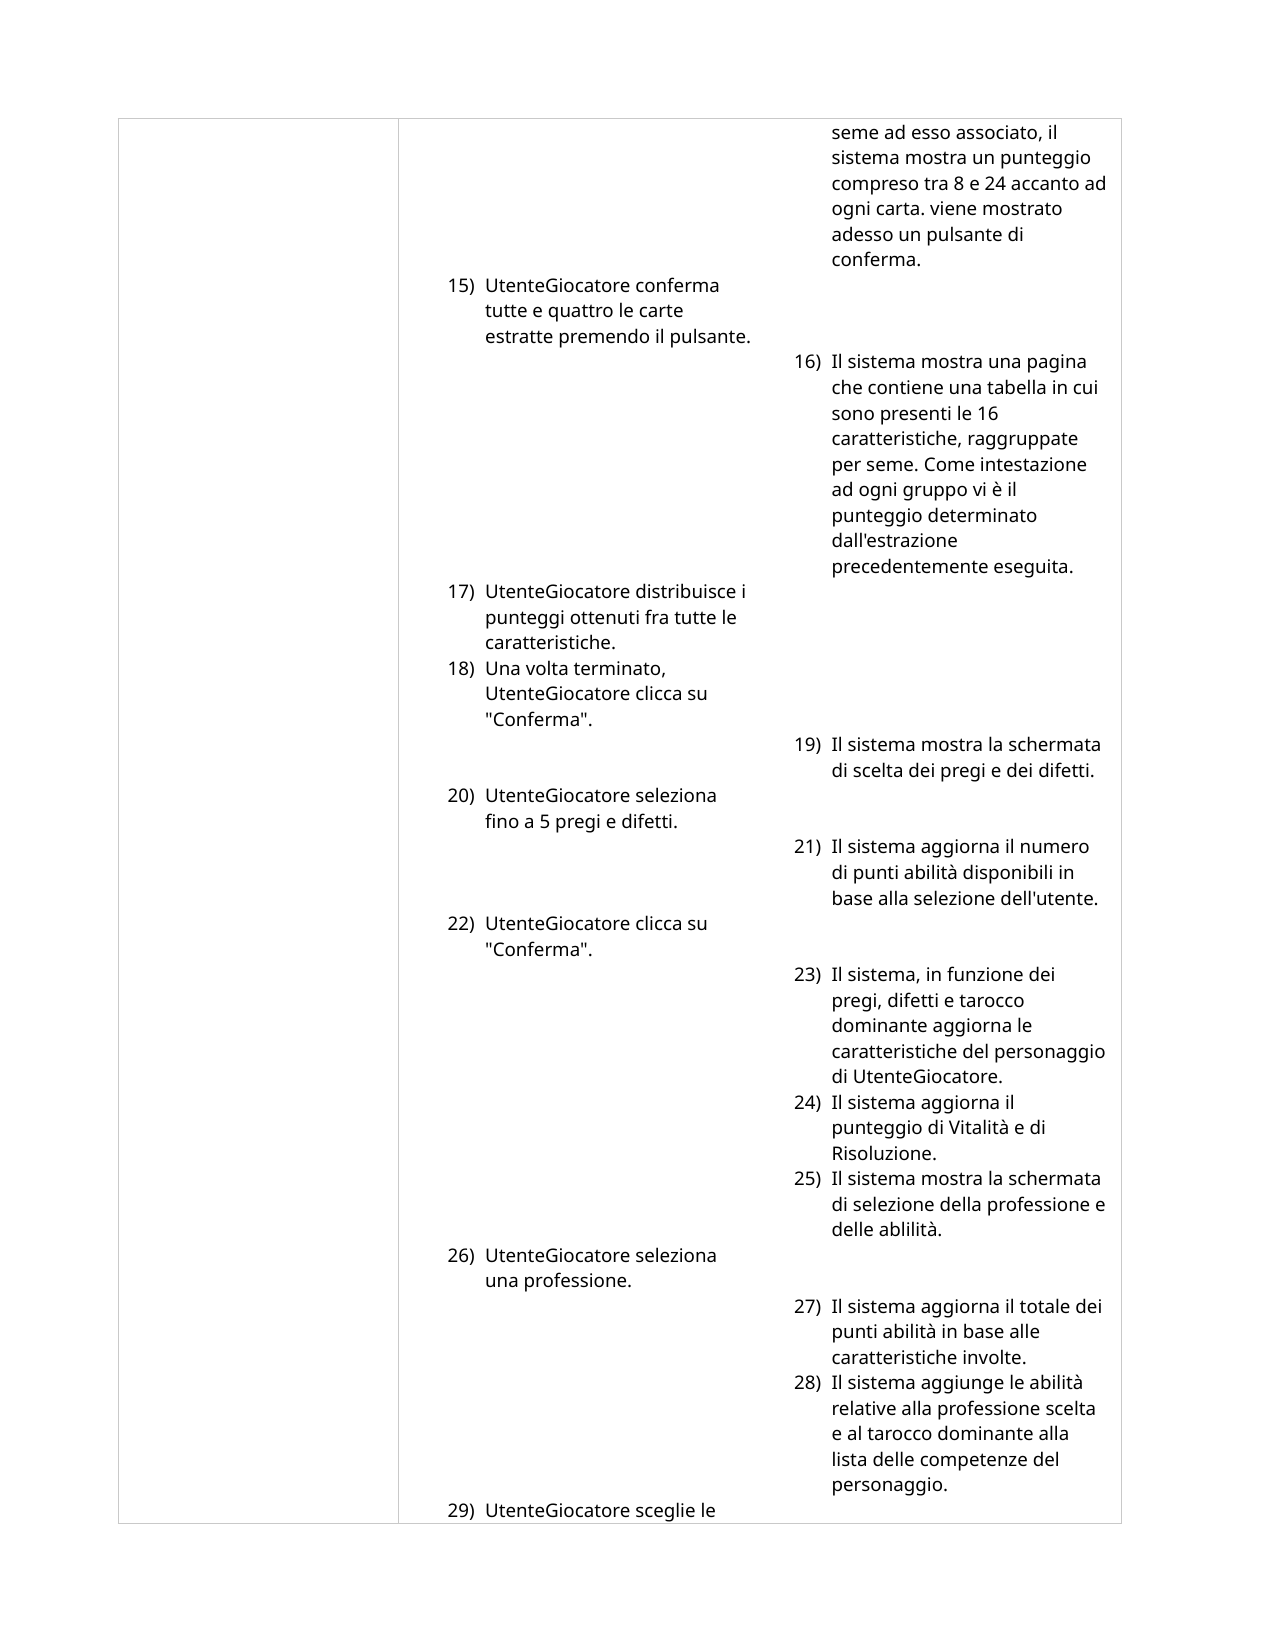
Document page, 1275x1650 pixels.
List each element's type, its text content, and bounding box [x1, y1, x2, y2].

table_cell [119, 119, 398, 1523]
table_cell UTENTE SISTEMA UtenteGiocatore clicca su "CreaPG" in corrispondenza della storia a cui partecipa. Il sistema indirizza UtenteGiocatore alla pagina di creazione personaggio, nella quale è presente un form contenente i campi per le generalità del personaggio. UtenteGiocatore compila i campi con nome, cognome, nazionalità, età e sesso del personaggio. Una volta compilati tutti i campi, clicca sul pulsante "Avanti" e li sottomette al sistema. Sine Charta valuta che i campi siano stati riempiti correttamente. I dati vengono accettati dal sistema. Sine Charta mostra una schermata contenente il mazzo degli Arcani Maggiori e un testo che invita UtenteGiocatore a cliccarlo. UtenteGiocatore clicca sul mazzo ed estrae tre carte, che rimangono coperte. UtenteGiocatore clicca su una delle carte appena estratte. ll sistema mostra il tarocco cliccato da UtenteGiocatore e due pulsanti: uno di conferma e uno di rifiuto. Di fianco è presente anche una breve descrizione del tarocco mostrato, se scelto come tarocco dominante. UtenteGiocatore clicca sul pulsante di conferma del tarocco dominante. Il sistema mostra la schermata di estrazione delle caratteristiche. La schermata contiene il mazzo dei tarocchi e quattro caselle in cui sono disegnati i quattro semi delle carte da poker e sotto ognuna di queste c'è un pulsante per estrarre una nuova carta. È presente un testo che invita UtenteGiocatore a cliccare sul mazzo. UtenteGiocatore clicca sul mazzo dei tarocchi. Il sistema estrae e mostra quattro carte e posiziona la prima sulla casella dei Cuori, la seconda sui Quadri, la terza sui Fiori e l'ultima sulle Picche. In base al tarocco estratto e al seme ad esso associato, il sistema mostra un punteggio compreso tra 8 e 24 accanto ad ogni carta. viene mostrato adesso un pulsante di conferma. UtenteGiocatore conferma tutte e quattro le carte estratte premendo il pulsante. Il sistema mostra una pagina che contiene una tabella in cui sono presenti le 16 caratteristiche, raggruppate per seme. Come intestazione ad ogni gruppo vi è il punteggio determinato dall'estrazione precedentemente eseguita. UtenteGiocatore distribuisce i punteggi ottenuti fra tutte le caratteristiche. Una volta terminato, UtenteGiocatore clicca su "Conferma". Il sistema mostra la schermata di scelta dei pregi e dei difetti. UtenteGiocatore seleziona fino a 5 pregi e difetti. Il sistema aggiorna il numero di punti abilità disponibili in base alla selezione dell'utente. UtenteGiocatore clicca su "Conferma". Il sistema, in funzione dei pregi, difetti e tarocco dominante aggiorna le caratteristiche del personaggio di UtenteGiocatore. Il sistema aggiorna il punteggio di Vitalità e di Risoluzione. Il sistema mostra la schermata di selezione della professione e delle ablilità. UtenteGiocatore seleziona una professione. Il sistema aggiorna il totale dei punti abilità in base alle caratteristiche involte. Il sistema aggiunge le abilità relative alla professione scelta e al tarocco dominante alla lista delle competenze del personaggio. UtenteGiocatore sceglie le abilità e distribuisce i punti abilità rispettando i limiti imposti dal sistema. UtenteGiocatore clicca su "Completa". Il sistema salva le preferenze di UtenteGiocatore. Il sistema indirizza UtenteGiocatore alla schermata di riepilogo. [399, 119, 1121, 1523]
